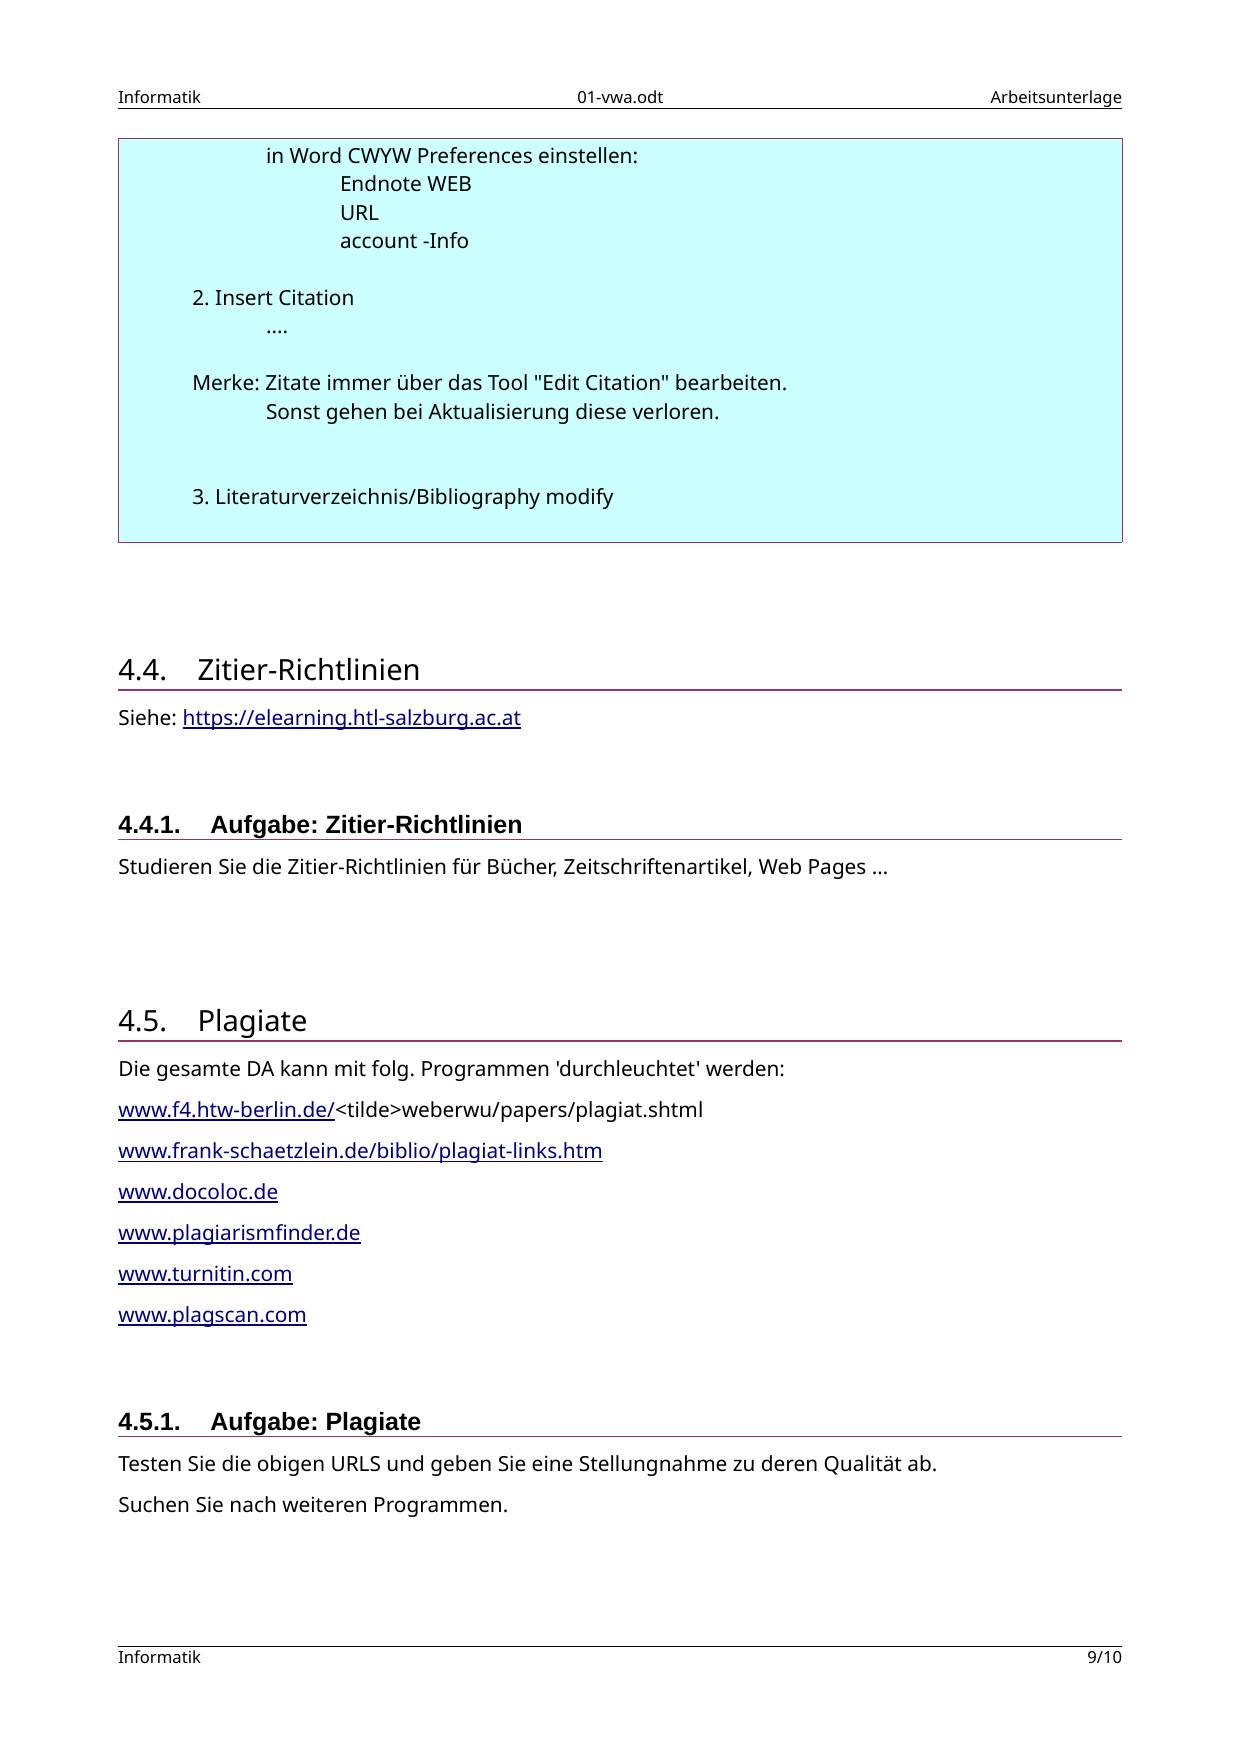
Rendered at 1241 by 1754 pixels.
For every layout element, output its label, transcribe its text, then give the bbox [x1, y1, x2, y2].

text in Word CWYW Preferences einstellen: [119, 139, 1122, 166]
text www.frank-schaetzlein.de/biblio/plagiat-links.htm [118, 1136, 1122, 1165]
subtitle Aufgabe: Zitier-Richtlinien [118, 810, 1122, 839]
text www.f4.htw-berlin.de/<tilde>weberwu/papers/plagiat.shtml [118, 1095, 1122, 1124]
subtitle Aufgabe: Plagiate [118, 1407, 1122, 1436]
text account -Info [119, 223, 1122, 252]
text Studieren Sie die Zitier-Richtlinien für Bücher, Zeitschriftenartikel, Web Pages … [118, 852, 1122, 881]
text 3. Literaturverzeichnis/Bibliography modify [119, 479, 1122, 508]
text Suchen Sie nach weiteren Programmen. [118, 1490, 1122, 1519]
text Siehe: https://elearning.htl-salzburg.ac.at [118, 703, 1122, 732]
text Testen Sie die obigen URLS und geben Sie eine Stellungnahme zu deren Qualität ab. [118, 1449, 1122, 1478]
text Sonst gehen bei Aktualisierung diese verloren. [119, 394, 1122, 422]
text .... [119, 308, 1122, 337]
text www.turnitin.com [118, 1259, 1122, 1288]
subtitle Plagiate [118, 1000, 1122, 1040]
text 2. Insert Citation [119, 280, 1122, 308]
text Endnote WEB [119, 166, 1122, 195]
text URL [119, 195, 1122, 223]
text Merke: Zitate immer über das Tool "Edit Citation" bearbeiten. [119, 365, 1122, 394]
text www.plagscan.com [118, 1300, 1122, 1328]
text www.docoloc.de [118, 1177, 1122, 1206]
text Die gesamte DA kann mit folg. Programmen 'durchleuchtet' werden: [118, 1054, 1122, 1083]
subtitle Zitier-Richtlinien [118, 649, 1122, 689]
text www.plagiarismfinder.de [118, 1218, 1122, 1247]
